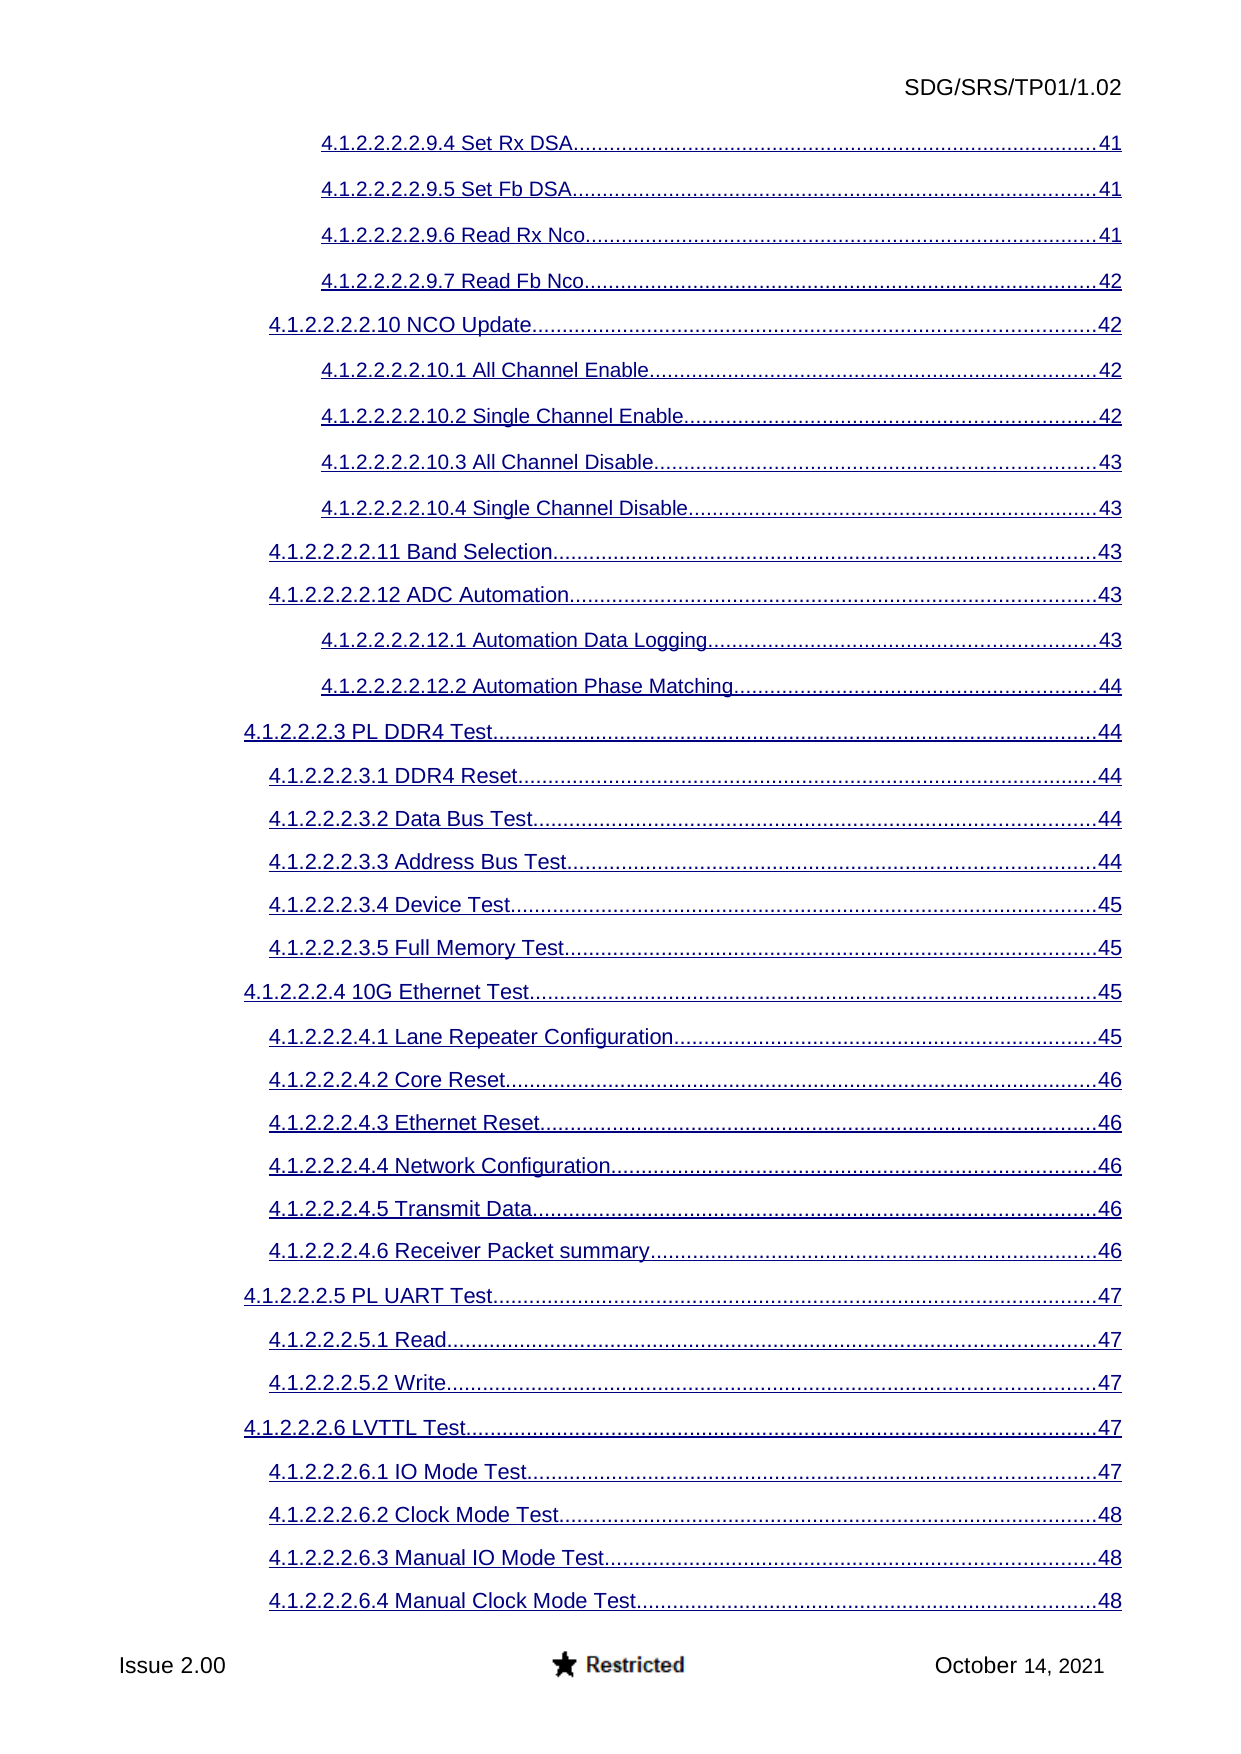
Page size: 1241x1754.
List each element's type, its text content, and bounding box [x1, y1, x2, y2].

text 4.1.2.2.2.2.12 ADC Automation 43 [268, 583, 1122, 604]
text 4.1.2.2.2.4.1 Lane Repeater Configuration 45 [268, 1024, 1122, 1046]
text 4.1.2.2.2.3.4 Device Test 45 [268, 892, 1122, 914]
text 4.1.2.2.2.3 PL DDR4 Test 44 [243, 719, 1122, 740]
text 4.1.2.2.2.2.12.2 Automation Phase Matching 44 [321, 673, 1122, 694]
text 4.1.2.2.2.6.2 Clock Mode Test 48 [268, 1503, 1122, 1524]
text 4.1.2.2.2.6.4 Manual Clock Mode Test 48 [268, 1588, 1122, 1610]
text 4.1.2.2.2.2.9.5 Set Fb DSA 41 [321, 176, 1122, 197]
text 4.1.2.2.2.3.5 Full Memory Test 45 [268, 935, 1122, 957]
text 4.1.2.2.2.2.10.3 All Channel Disable 43 [321, 449, 1122, 471]
text 4.1.2.2.2.6 LVTTL Test 47 [243, 1415, 1122, 1436]
text 4.1.2.2.2.4.6 Receiver Packet summary 46 [268, 1239, 1122, 1260]
text 4.1.2.2.2.2.10.2 Single Channel Enable 42 [321, 403, 1122, 424]
text 4.1.2.2.2.2.10.4 Single Channel Disable 43 [321, 495, 1122, 517]
text 4.1.2.2.2.6.3 Manual IO Mode Test 48 [268, 1546, 1122, 1567]
text 4.1.2.2.2.3.2 Data Bus Test 44 [268, 807, 1122, 828]
text 4.1.2.2.2.3.1 DDR4 Reset 44 [268, 764, 1122, 785]
text 4.1.2.2.2.4.3 Ethernet Reset 46 [268, 1110, 1122, 1131]
text 4.1.2.2.2.5 PL UART Test 47 [243, 1283, 1122, 1305]
text 4.1.2.2.2.2.12.1 Automation Data Logging 43 [321, 627, 1122, 648]
text 4.1.2.2.2.6.1 IO Mode Test 47 [268, 1460, 1122, 1481]
text 4.1.2.2.2.4.2 Core Reset 46 [268, 1067, 1122, 1089]
text 4.1.2.2.2.2.9.6 Read Rx Nco 41 [321, 222, 1122, 243]
text 4.1.2.2.2.5.2 Write 47 [268, 1371, 1122, 1392]
text 4.1.2.2.2.4 10G Ethernet Test 45 [243, 980, 1122, 1001]
text 4.1.2.2.2.2.9.4 Set Rx DSA 41 [321, 130, 1122, 151]
text 4.1.2.2.2.3.3 Address Bus Test 44 [268, 849, 1122, 871]
text 4.1.2.2.2.5.1 Read 47 [268, 1328, 1122, 1349]
text 4.1.2.2.2.4.4 Network Configuration 46 [268, 1153, 1122, 1174]
text 4.1.2.2.2.2.11 Band Selection 43 [268, 540, 1122, 561]
text 4.1.2.2.2.4.5 Transmit Data 46 [268, 1196, 1122, 1217]
picture [542, 1642, 698, 1687]
text 4.1.2.2.2.2.10 NCO Update 42 [268, 313, 1122, 334]
text 4.1.2.2.2.2.10.1 All Channel Enable 42 [321, 357, 1122, 378]
text 4.1.2.2.2.2.9.7 Read Fb Nco 42 [321, 268, 1122, 289]
